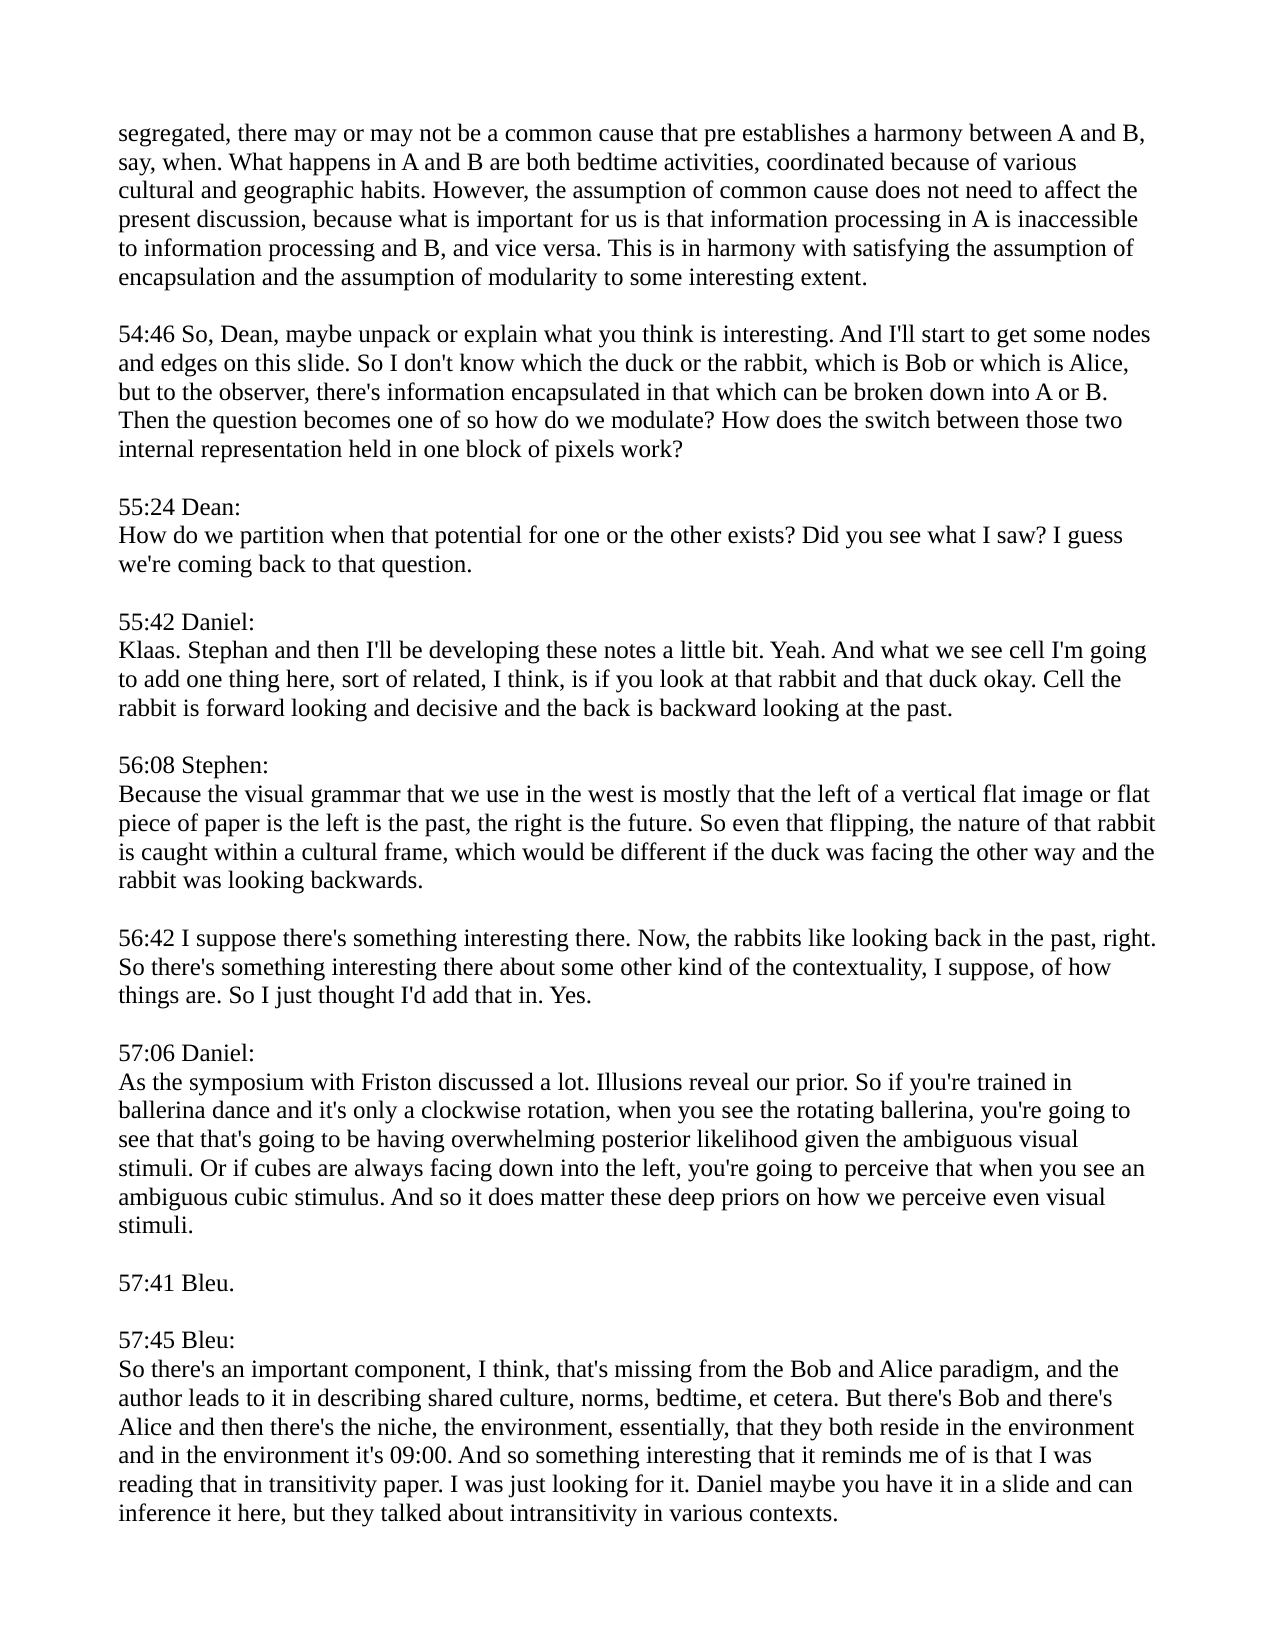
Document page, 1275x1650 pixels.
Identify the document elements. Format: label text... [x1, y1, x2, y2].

text segregated, there may or may not be a common cause that pre establishes a harmony between A and B, say, when. What happens in A and B are both bedtime activities, coordinated because of various cultural and geographic habits. However, the assumption of common cause does not need to affect the present discussion, because what is important for us is that information processing in A is inaccessible to information processing and B, and vice versa. This is in harmony with satisfying the assumption of encapsulation and the assumption of modularity to some interesting extent. 54:46 So, Dean, maybe unpack or explain what you think is interesting. And I'll start to get some nodes and edges on this slide. So I don't know which the duck or the rabbit, which is Bob or which is Alice, but to the observer, there's information encapsulated in that which can be broken down into A or B. Then the question becomes one of so how do we modulate? How does the switch between those two internal representation held in one block of pixels work? 55:24 Dean: How do we partition when that potential for one or the other exists? Did you see what I saw? I guess we're coming back to that question. 55:42 Daniel: Klaas. Stephan and then I'll be developing these notes a little bit. Yeah. And what we see cell I'm going to add one thing here, sort of related, I think, is if you look at that rabbit and that duck okay. Cell the rabbit is forward looking and decisive and the back is backward looking at the past. 56:08 Stephen: Because the visual grammar that we use in the west is mostly that the left of a vertical flat image or flat piece of paper is the left is the past, the right is the future. So even that flipping, the nature of that rabbit is caught within a cultural frame, which would be different if the duck was facing the other way and the rabbit was looking backwards. 56:42 I suppose there's something interesting there. Now, the rabbits like looking back in the past, right. So there's something interesting there about some other kind of the contextuality, I suppose, of how things are. So I just thought I'd add that in. Yes. 57:06 Daniel: As the symposium with Friston discussed a lot. Illusions reveal our prior. So if you're trained in ballerina dance and it's only a clockwise rotation, when you see the rotating ballerina, you're going to see that that's going to be having overwhelming posterior likelihood given the ambiguous visual stimuli. Or if cubes are always facing down into the left, you're going to perceive that when you see an ambiguous cubic stimulus. And so it does matter these deep priors on how we perceive even visual stimuli. 57:41 Bleu. 57:45 Bleu: So there's an important component, I think, that's missing from the Bob and Alice paradigm, and the author leads to it in describing shared culture, norms, bedtime, et cetera. But there's Bob and there's Alice and then there's the niche, the environment, essentially, that they both reside in the environment and in the environment it's 09:00. And so something interesting that it reminds me of is that I was reading that in transitivity paper. I was just looking for it. Daniel maybe you have it in a slide and can inference it here, but they talked about intransitivity in various contexts. [118, 118, 1157, 1527]
